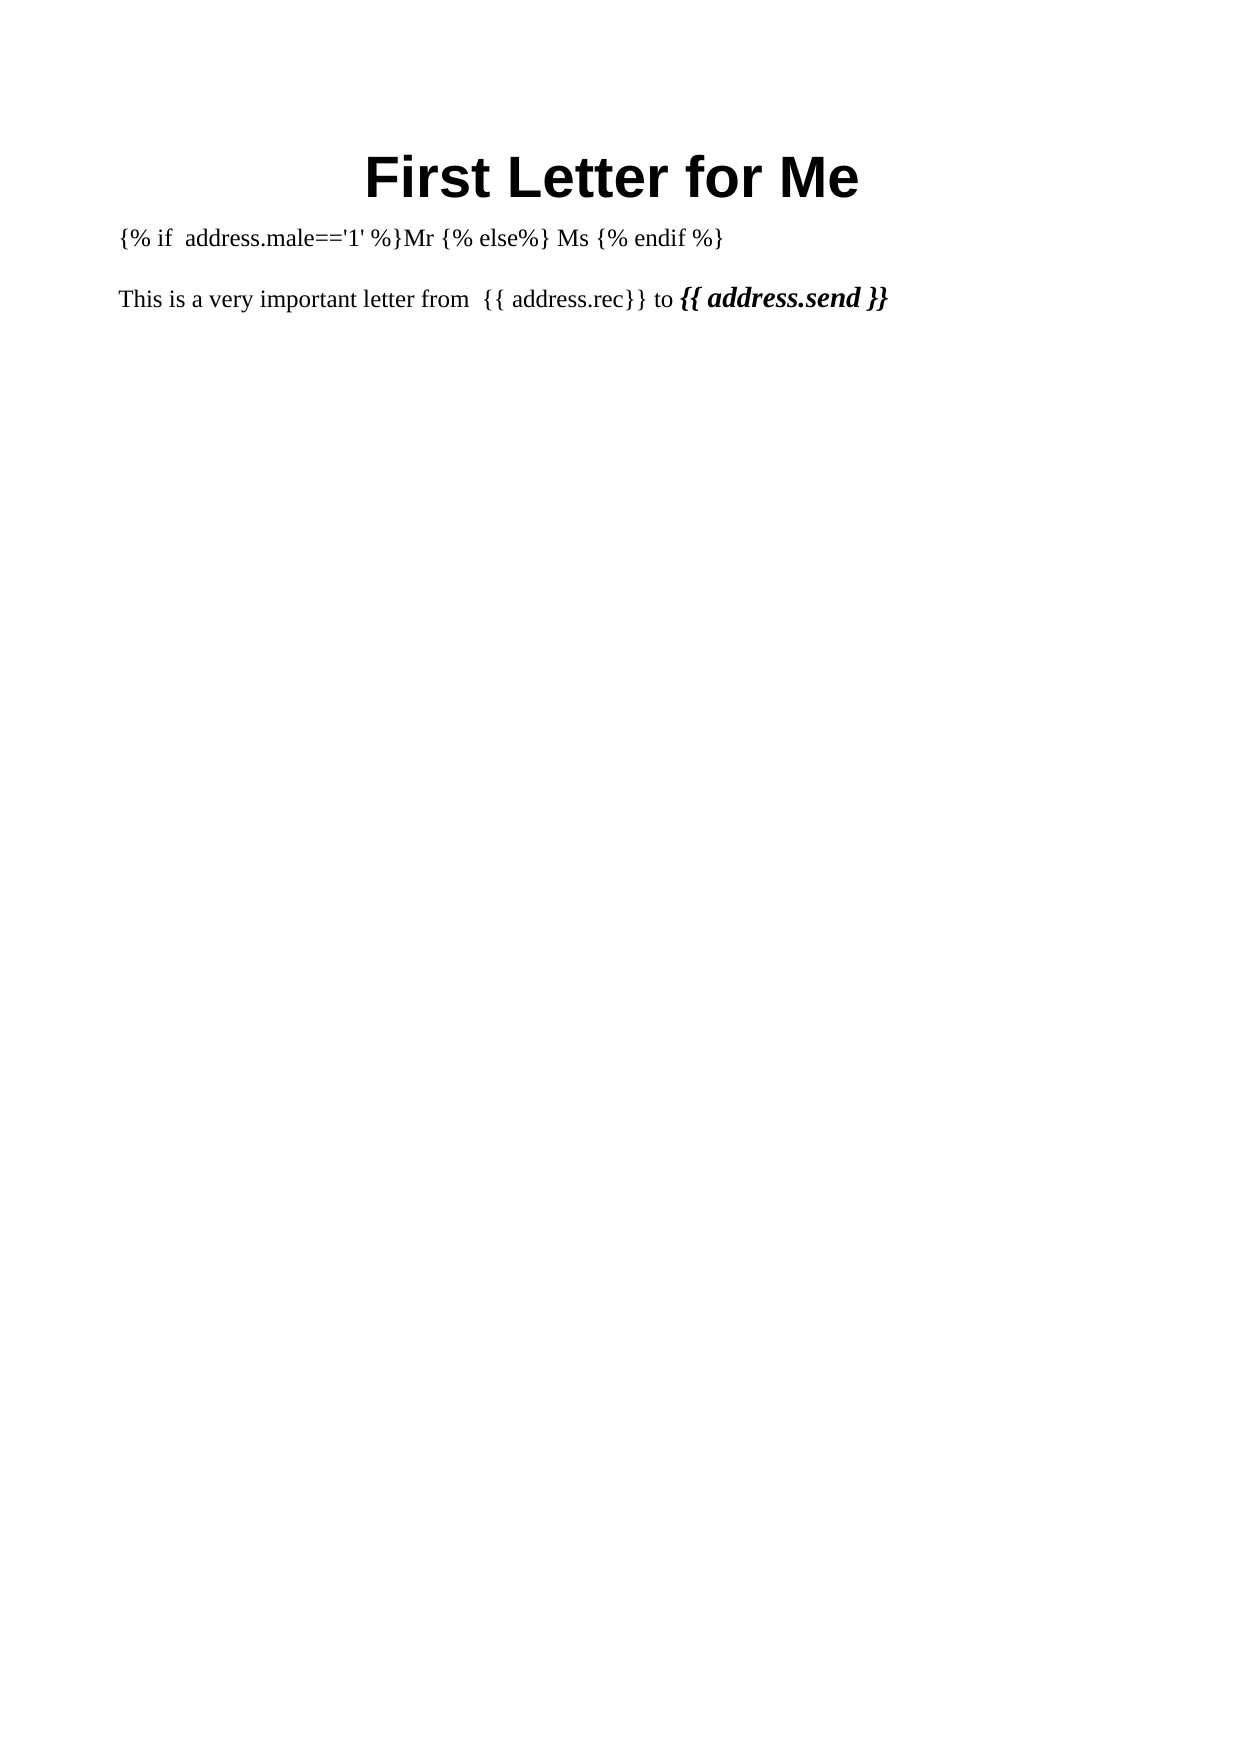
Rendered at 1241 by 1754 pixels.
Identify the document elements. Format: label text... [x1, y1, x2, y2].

text {% if address.male=='1' %}Mr {% else%} Ms {% endif %} [118, 223, 1122, 251]
text This is a very important letter from {{ address.rec}} to {{ address.send }} [118, 280, 1122, 314]
title First Letter for Me [118, 143, 1122, 210]
